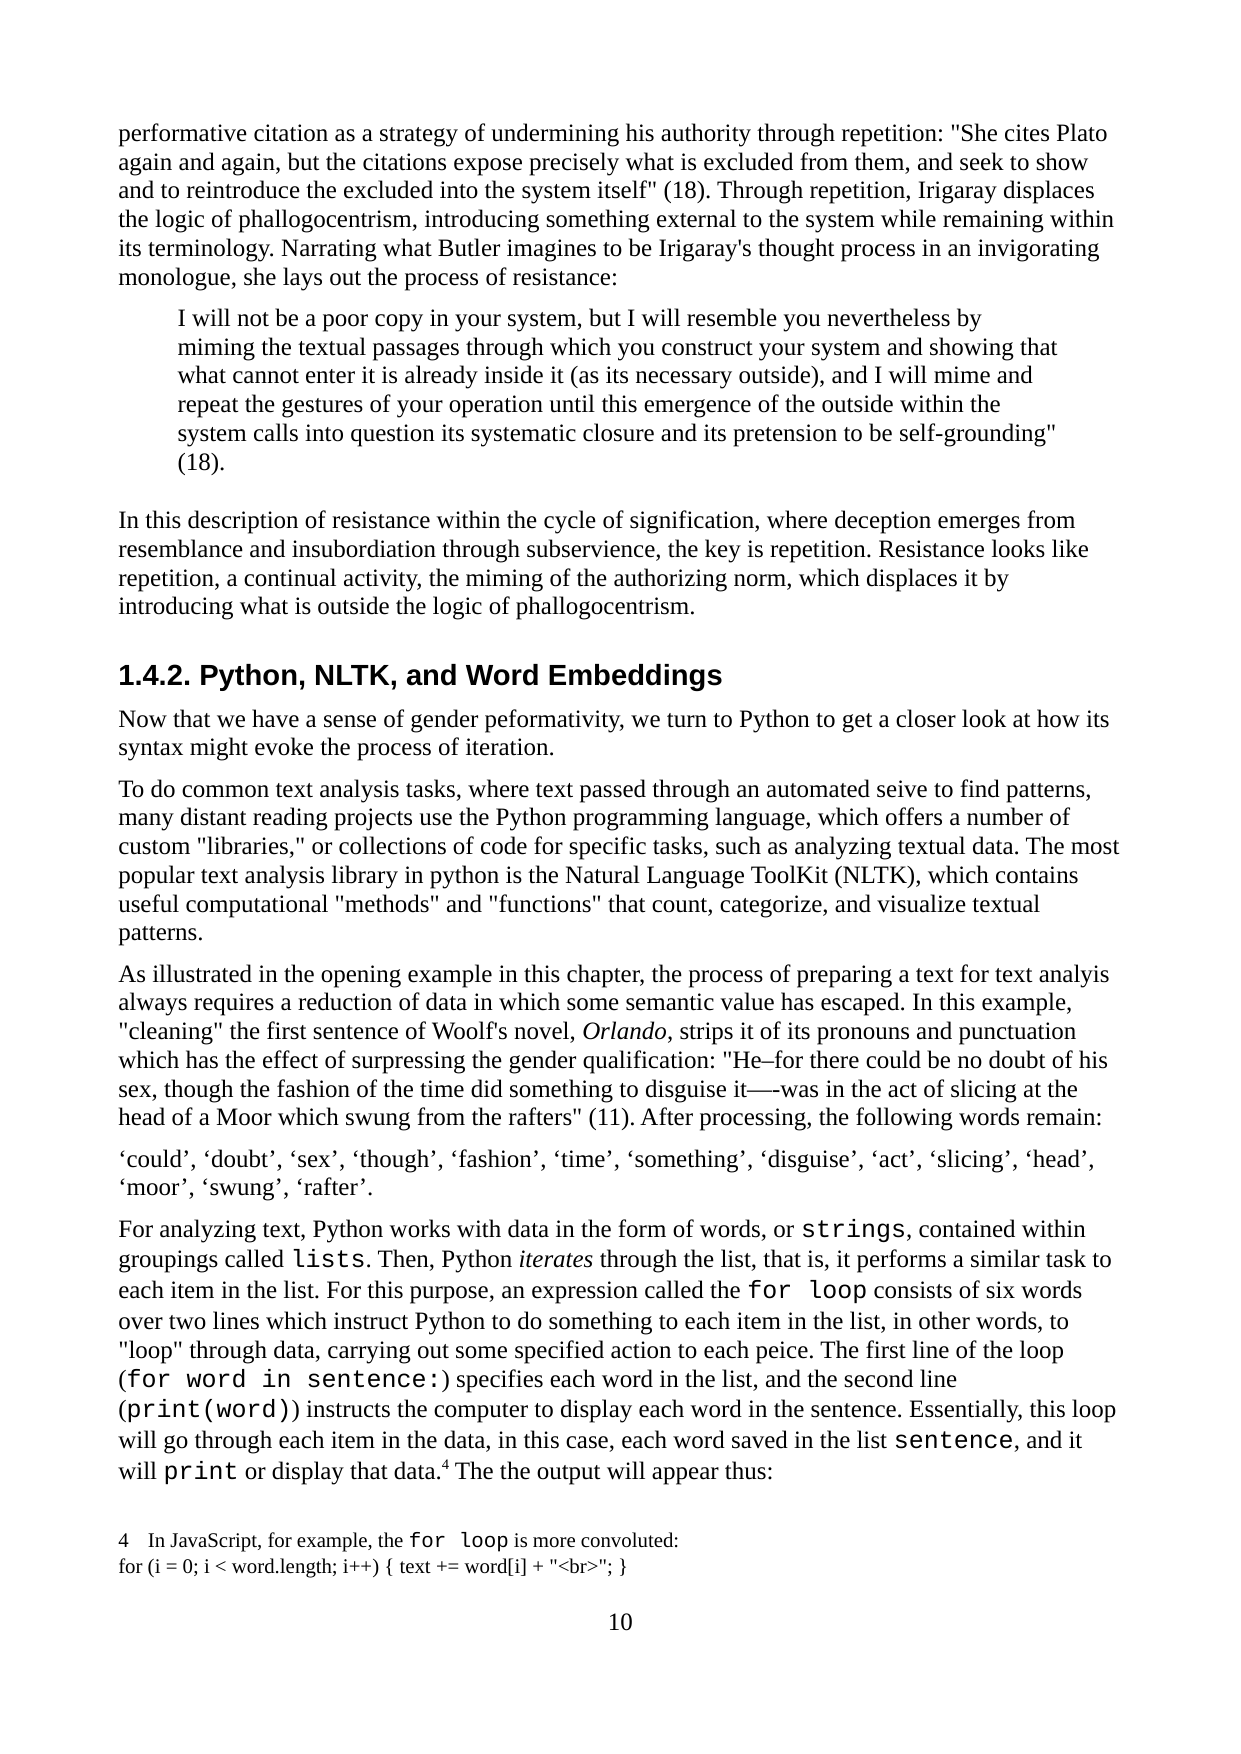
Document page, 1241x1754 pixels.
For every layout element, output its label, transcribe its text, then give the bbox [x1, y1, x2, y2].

text To do common text analysis tasks, where text passed through an automated seive to find patterns, many distant reading projects use the Python programming language, which offers a number of custom "libraries," or collections of code for specific tasks, such as analyzing textual data. The most popular text analysis library in python is the Natural Language ToolKit (NLTK), which contains useful computational "methods" and "functions" that count, categorize, and visualize textual patterns. [118, 774, 1122, 946]
text In this description of resistance within the cycle of signification, where deception emerges from resemblance and insubordiation through subservience, the key is repetition. Resistance looks like repetition, a continual activity, the miming of the authorizing norm, which displaces it by introducing what is outside the logic of phallogocentrism. [118, 505, 1122, 620]
text As illustrated in the opening example in this chapter, the process of preparing a text for text analyis always requires a reduction of data in which some semantic value has escaped. In this example, "cleaning" the first sentence of Woolf's novel, Orlando, strips it of its pronouns and punctuation which has the effect of surpressing the gender qualification: "He–for there could be no doubt of his sex, though the fashion of the time did something to disguise it—-was in the act of slicing at the head of a Moor which swung from the rafters" (11). After processing, the following words remain: [118, 959, 1122, 1131]
text In JavaScript, for example, the for loop is more convoluted: [118, 1528, 1122, 1553]
text for (i = 0; i < word.length; i++) { text += word[i] + "<br>"; } [118, 1553, 1122, 1578]
text performative citation as a strategy of undermining his authority through repetition: "She cites Plato again and again, but the citations expose precisely what is excluded from them, and seek to show and to reintroduce the excluded into the system itself" (18). Through repetition, Irigaray displaces the logic of phallogocentrism, introducing something external to the system while remaining within its terminology. Narrating what Butler imagines to be Irigaray's thought process in an invigorating monologue, she lays out the process of resistance: [118, 118, 1122, 291]
text I will not be a poor copy in your system, but I will resemble you nevertheless by miming the textual passages through which you construct your system and showing that what cannot enter it is already inside it (as its necessary outside), and I will mime and repeat the gestures of your operation until this emergence of the outside within the system calls into question its systematic closure and its pretension to be self-grounding" (18). [177, 303, 1063, 476]
text For analyzing text, Python works with data in the form of words, or strings, contained within groupings called lists. Then, Python iterates through the list, that is, it performs a similar task to each item in the list. For this purpose, an expression called the for loop consists of six words over two lines which instruct Python to do something to each item in the list, in other words, to "loop" through data, carrying out some specified action to each peice. The first line of the loop (for word in sentence:) specifies each word in the list, and the second line (print(word)) instructs the computer to display each word in the sentence. Essentially, this loop will go through each item in the data, in this case, each word saved in the list sentence, and it will print or display that data. The the output will appear thus: [118, 1214, 1122, 1487]
text Now that we have a sense of gender peformativity, we turn to Python to get a closer look at how its syntax might evoke the process of iteration. [118, 704, 1122, 761]
subtitle Python, NLTK, and Word Embeddings [118, 658, 1122, 691]
text ‘could’, ‘doubt’, ‘sex’, ‘though’, ‘fashion’, ‘time’, ‘something’, ‘disguise’, ‘act’, ‘slicing’, ‘head’, ‘moor’, ‘swung’, ‘rafter’. [118, 1144, 1122, 1201]
